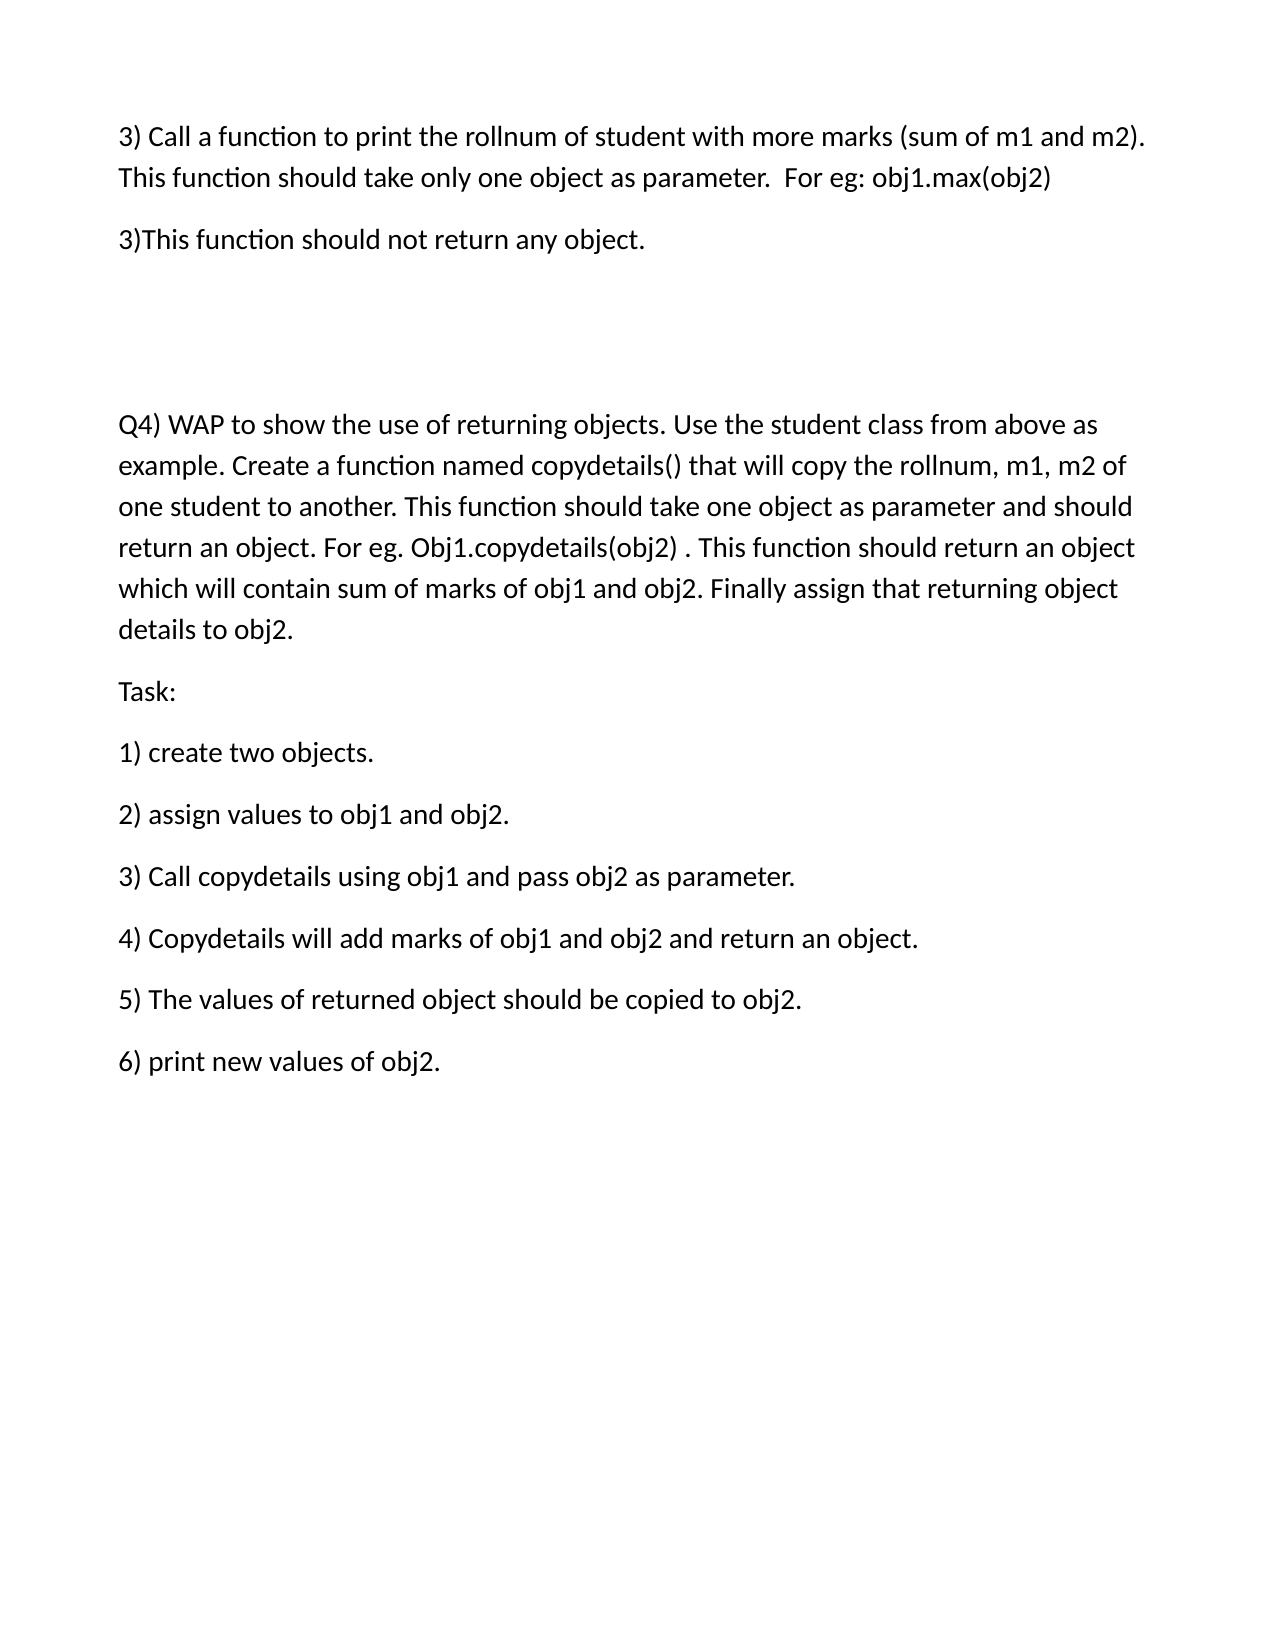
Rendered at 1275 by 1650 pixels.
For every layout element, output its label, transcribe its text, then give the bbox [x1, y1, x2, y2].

text 6) print new values of obj2. [118, 1043, 1157, 1079]
text Task: [118, 673, 1157, 708]
text 3) Call copydetails using obj1 and pass obj2 as parameter. [118, 858, 1157, 893]
text 1) create two objects. [118, 734, 1157, 770]
text 2) assign values to obj1 and obj2. [118, 796, 1157, 832]
text 5) The values of returned object should be copied to obj2. [118, 981, 1157, 1017]
text 3) Call a function to print the rollnum of student with more marks (sum of m1 and m2). This function should take only one object as parameter. For eg: obj1.max(obj2) [118, 118, 1157, 195]
text 3)This function should not return any object. [118, 221, 1157, 256]
text 4) Copydetails will add marks of obj1 and obj2 and return an object. [118, 920, 1157, 955]
text Q4) WAP to show the use of returning objects. Use the student class from above as example. Create a function named copydetails() that will copy the rollnum, m1, m2 of one student to another. This function should take one object as parameter and should return an object. For eg. Obj1.copydetails(obj2) . This function should return an object which will contain sum of marks of obj1 and obj2. Finally assign that returning object details to obj2. [118, 406, 1157, 646]
